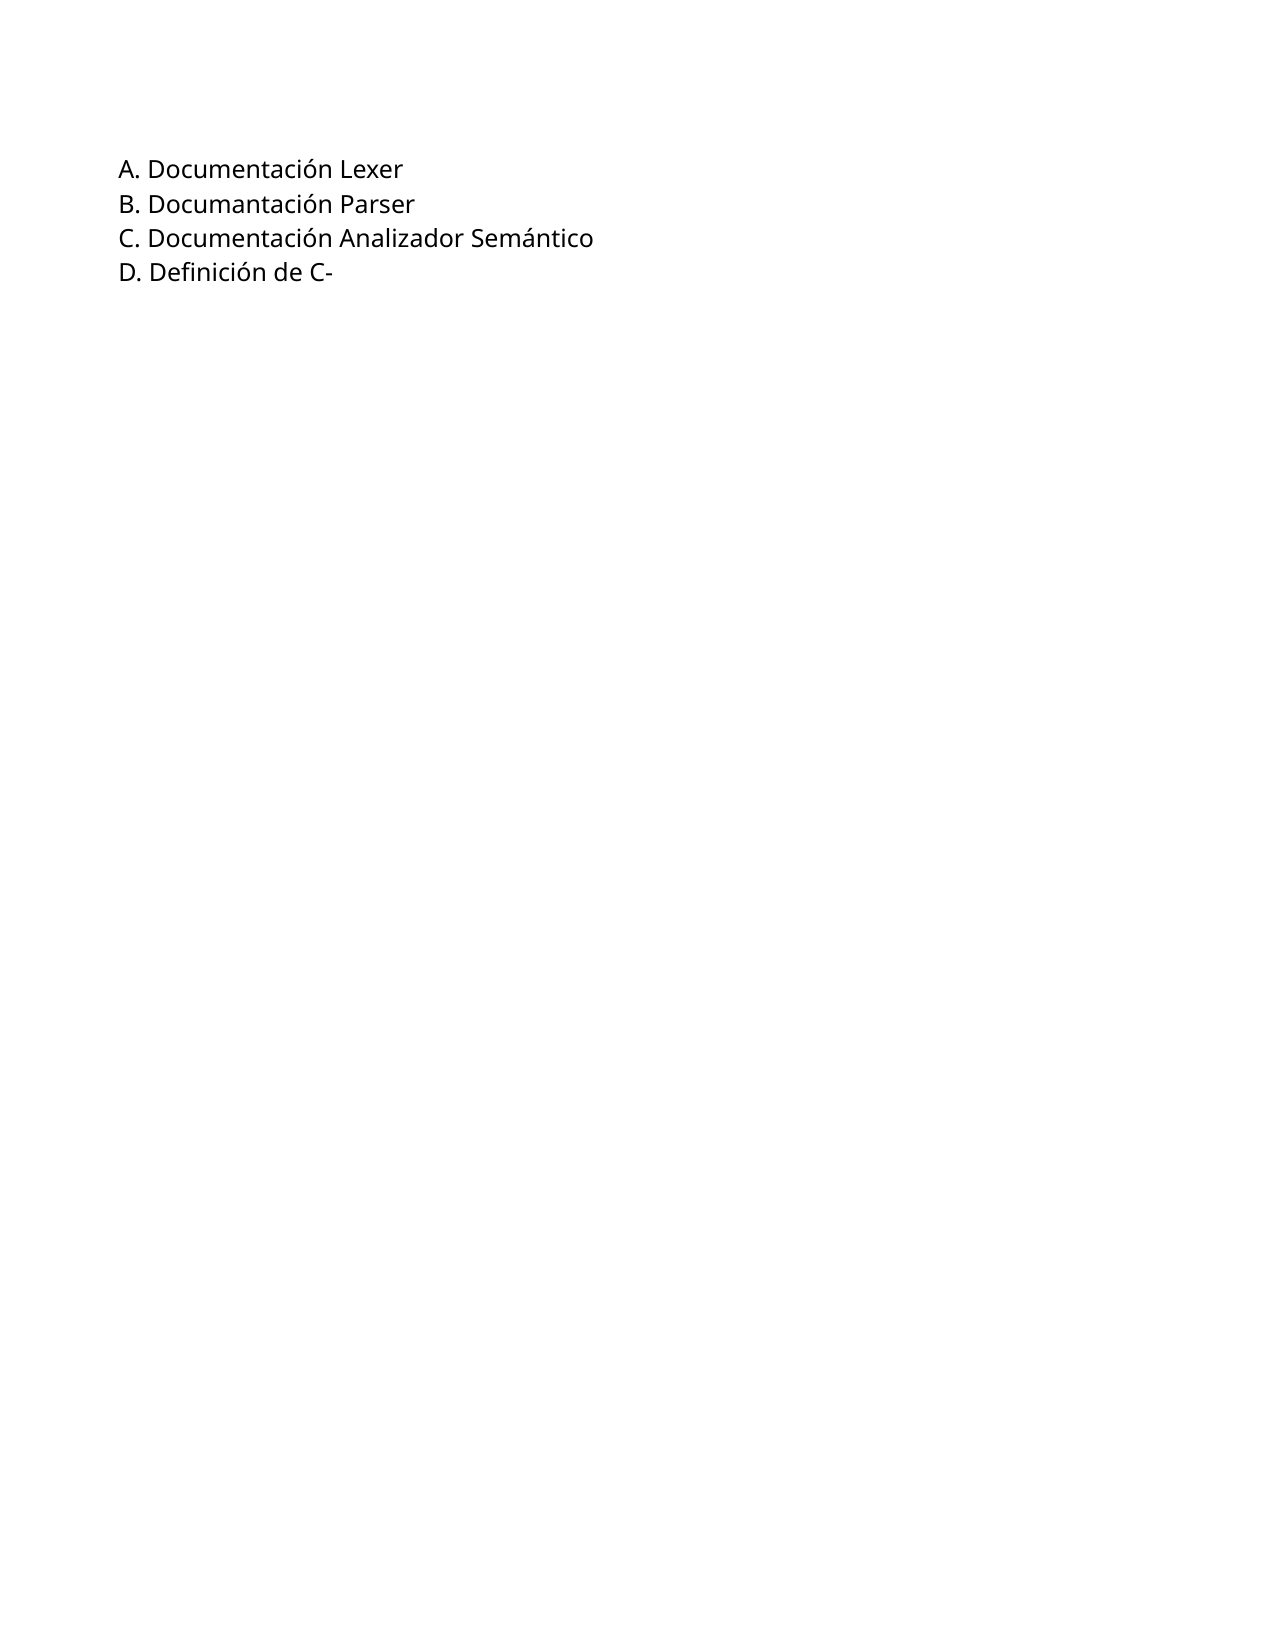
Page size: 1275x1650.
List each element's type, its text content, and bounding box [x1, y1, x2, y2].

text D. Definición de C- [118, 254, 1157, 288]
text A. Documentación Lexer [118, 152, 1157, 186]
text C. Documentación Analizador Semántico [118, 220, 1157, 254]
text B. Documantación Parser [118, 186, 1157, 220]
